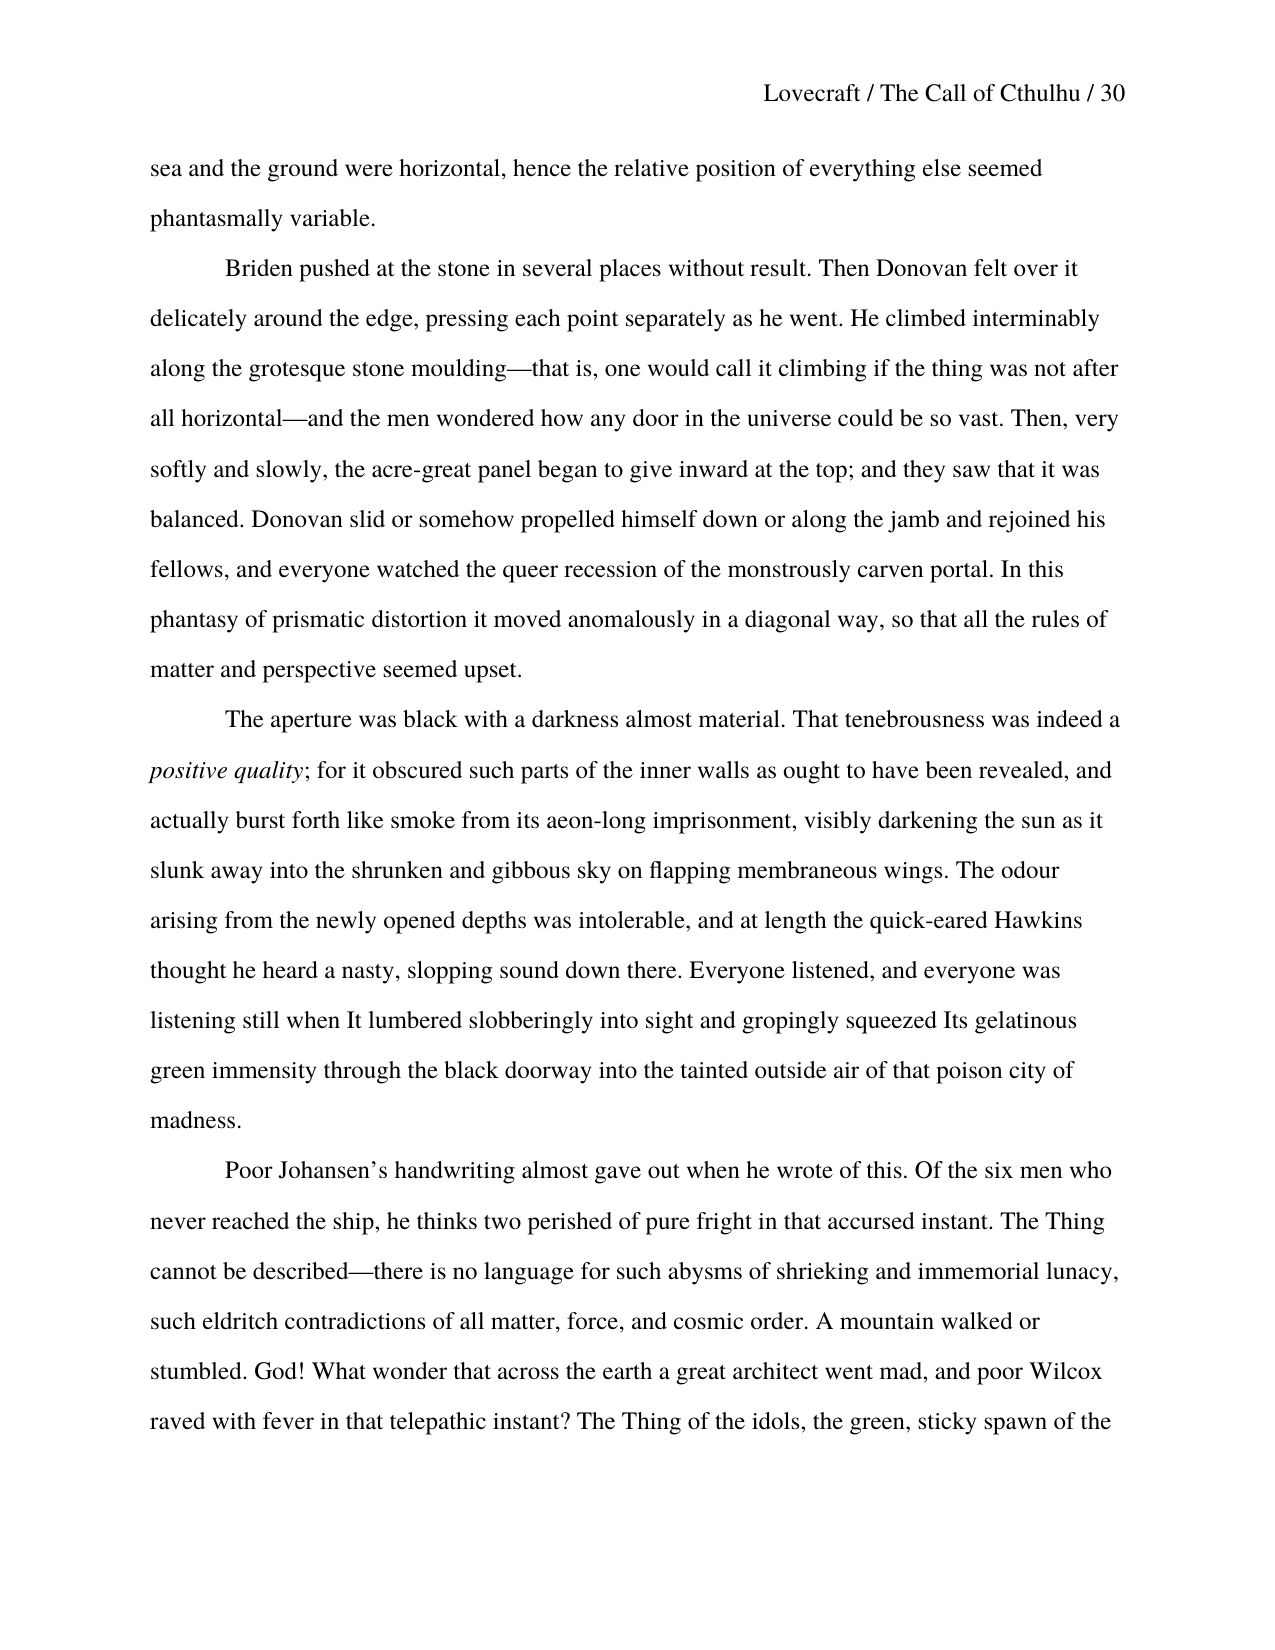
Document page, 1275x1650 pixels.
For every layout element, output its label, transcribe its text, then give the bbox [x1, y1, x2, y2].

text Briden pushed at the stone in several places without result. Then Donovan felt over it delicately around the edge, pressing each point separately as he went. He climbed interminably along the grotesque stone moulding—that is, one would call it climbing if the thing was not after all horizontal—and the men wondered how any door in the universe could be so vast. Then, very softly and slowly, the acre-great panel began to give inward at the top; and they saw that it was balanced. Donovan slid or somehow propelled himself down or along the jamb and rejoined his fellows, and everyone watched the queer recession of the monstrously carven portal. In this phantasy of prismatic distortion it moved anomalously in a diagonal way, so that all the rules of matter and perspective seemed upset. [150, 250, 1125, 684]
text Poor Johansen’s handwriting almost gave out when he wrote of this. Of the six men who never reached the ship, he thinks two perished of pure fright in that accursed instant. The Thing cannot be described—there is no language for such abysms of shrieking and immemorial lunacy, such eldritch contradictions of all matter, force, and cosmic order. A mountain walked or stumbled. God! What wonder that across the earth a great architect went mad, and poor Wilcox raved with fever in that telepathic instant? The Thing of the idols, the green, sticky spawn of the [150, 1153, 1125, 1437]
text sea and the ground were horizontal, hence the relative position of everything else seemed phantasmally variable. [150, 150, 1125, 233]
text The aperture was black with a darkness almost material. That tenebrousness was indeed a positive quality; for it obscured such parts of the inner walls as ought to have been revealed, and actually burst forth like smoke from its aeon-long imprisonment, visibly darkening the sun as it slunk away into the shrunken and gibbous sky on flapping membraneous wings. The odour arising from the newly opened depths was intolerable, and at length the quick-eared Hawkins thought he heard a nasty, slopping sound down there. Everyone listened, and everyone was listening still when It lumbered slobberingly into sight and gropingly squeezed Its gelatinous green immensity through the black doorway into the tainted outside air of that poison city of madness. [150, 701, 1125, 1136]
